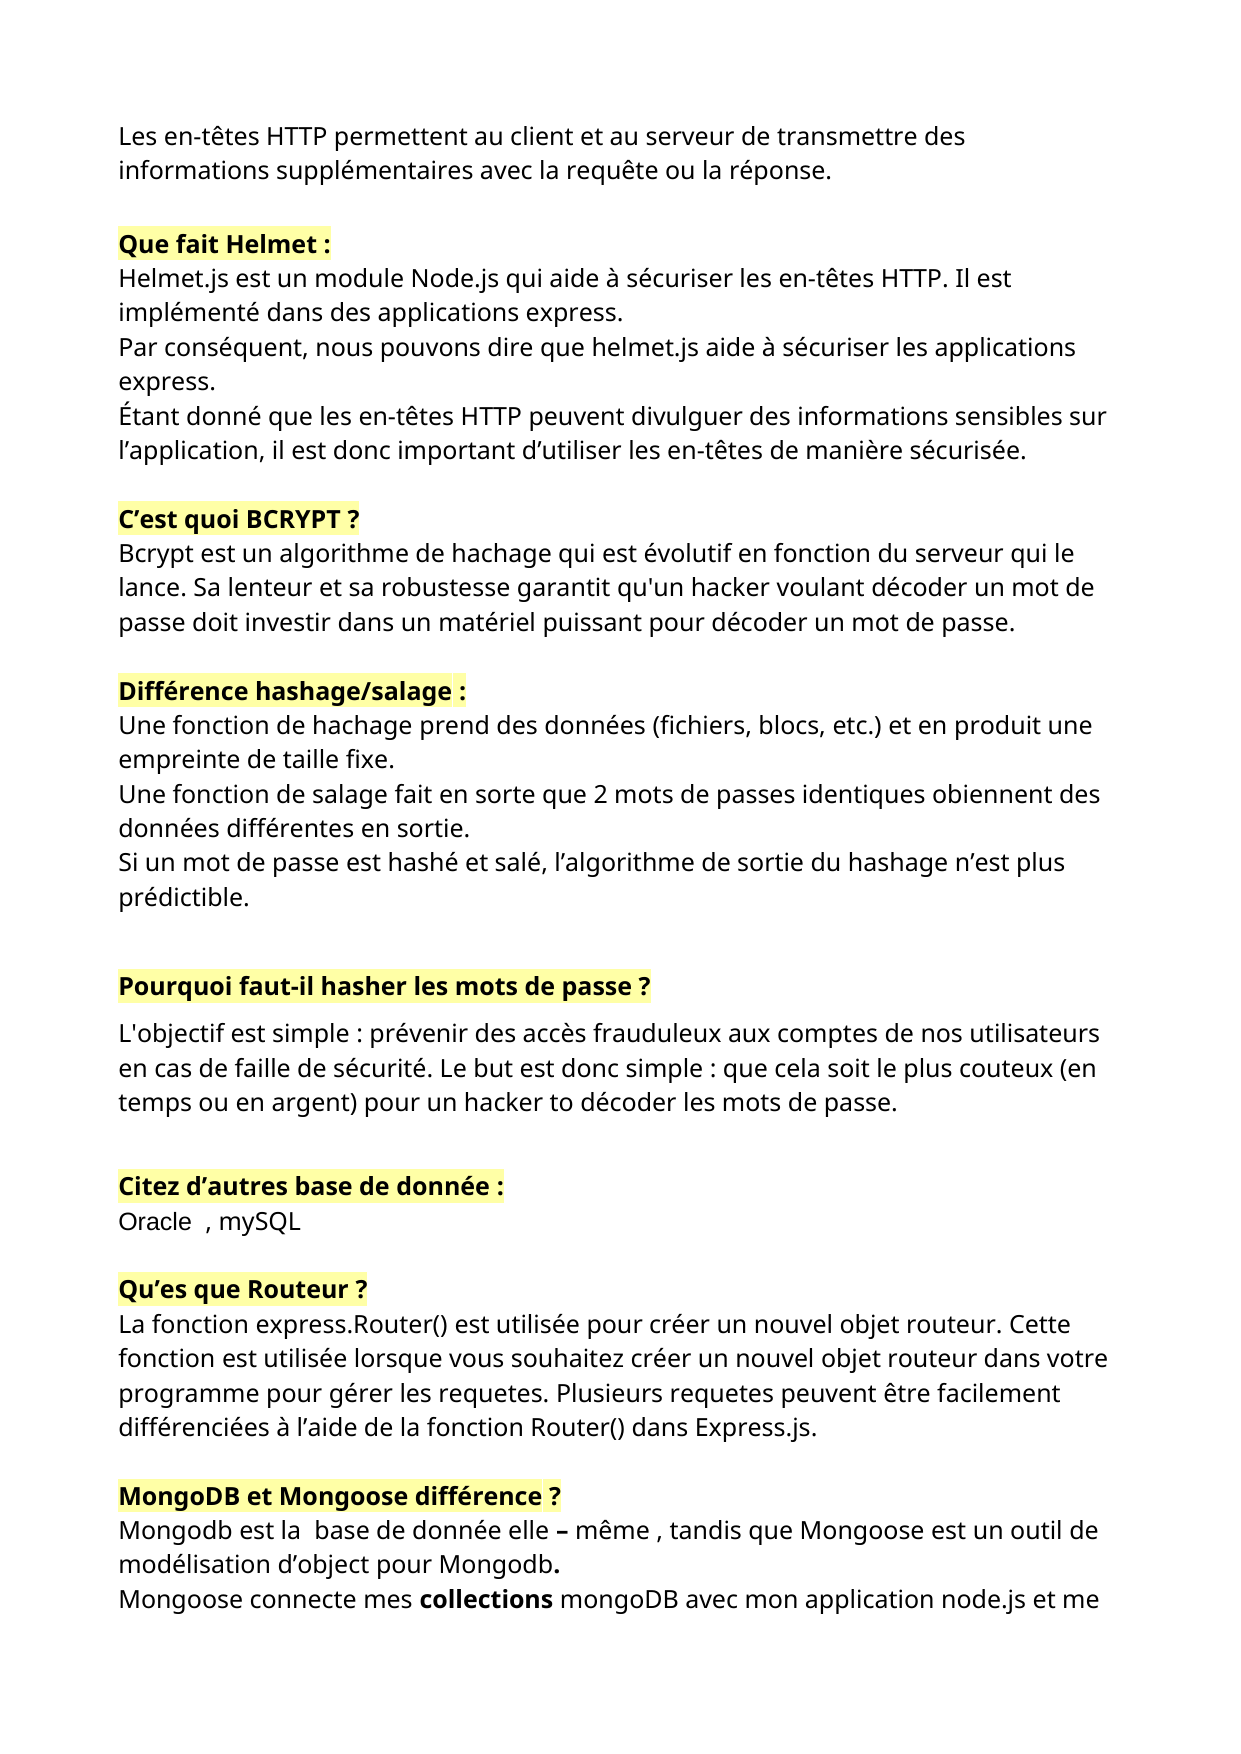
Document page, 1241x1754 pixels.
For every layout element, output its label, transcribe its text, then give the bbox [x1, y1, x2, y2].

text Que fait Helmet : [118, 226, 1122, 260]
text Citez d’autres base de donnée : [118, 1169, 1122, 1203]
text C’est quoi BCRYPT ? [118, 501, 1122, 535]
text Oracle , mySQL [118, 1203, 1122, 1237]
text Mongoose connecte mes collections mongoDB avec mon application node.js et me [118, 1581, 1122, 1616]
text Qu’es que Routeur ? [118, 1272, 1122, 1306]
text MongoDB et Mongoose différence ? [118, 1478, 1122, 1512]
text Étant donné que les en-têtes HTTP peuvent divulguer des informations sensibles sur l’application, il est donc important d’utiliser les en-têtes de manière sécurisée. [118, 398, 1122, 467]
text Par conséquent, nous pouvons dire que helmet.js aide à sécuriser les applications express. [118, 329, 1122, 398]
text Si un mot de passe est hashé et salé, l’algorithme de sortie du hashage n’est plus prédictible. [118, 845, 1122, 913]
text Bcrypt est un algorithme de hachage qui est évolutif en fonction du serveur qui le lance. Sa lenteur et sa robustesse garantit qu'un hacker voulant décoder un mot de passe doit investir dans un matériel puissant pour décoder un mot de passe. [118, 535, 1122, 638]
text Une fonction de salage fait en sorte que 2 mots de passes identiques obiennent des données différentes en sortie. [118, 776, 1122, 845]
text Mongodb est la base de donnée elle – même , tandis que Mongoose est un outil de modélisation d’object pour Mongodb. [118, 1512, 1122, 1581]
text La fonction express.Router() est utilisée pour créer un nouvel objet routeur. Cette fonction est utilisée lorsque vous souhaitez créer un nouvel objet routeur dans votre programme pour gérer les requetes. Plusieurs requetes peuvent être facilement différenciées à l’aide de la fonction Router() dans Express.js. [118, 1306, 1122, 1444]
text L'objectif est simple : prévenir des accès frauduleux aux comptes de nos utilisateurs en cas de faille de sécurité. Le but est donc simple : que cela soit le plus couteux (en temps ou en argent) pour un hacker to décoder les mots de passe. [118, 1016, 1122, 1119]
text Une fonction de hachage prend des données (fichiers, blocs, etc.) et en produit une empreinte de taille fixe. [118, 707, 1122, 776]
text Les en-têtes HTTP permettent au client et au serveur de transmettre des informations supplémentaires avec la requête ou la réponse. [118, 118, 1122, 187]
text Helmet.js est un module Node.js qui aide à sécuriser les en-têtes HTTP. Il est implémenté dans des applications express. [118, 260, 1122, 329]
subtitle Pourquoi faut-il hasher les mots de passe ? [118, 969, 1122, 1003]
text Différence hashage/salage : [118, 673, 1122, 707]
